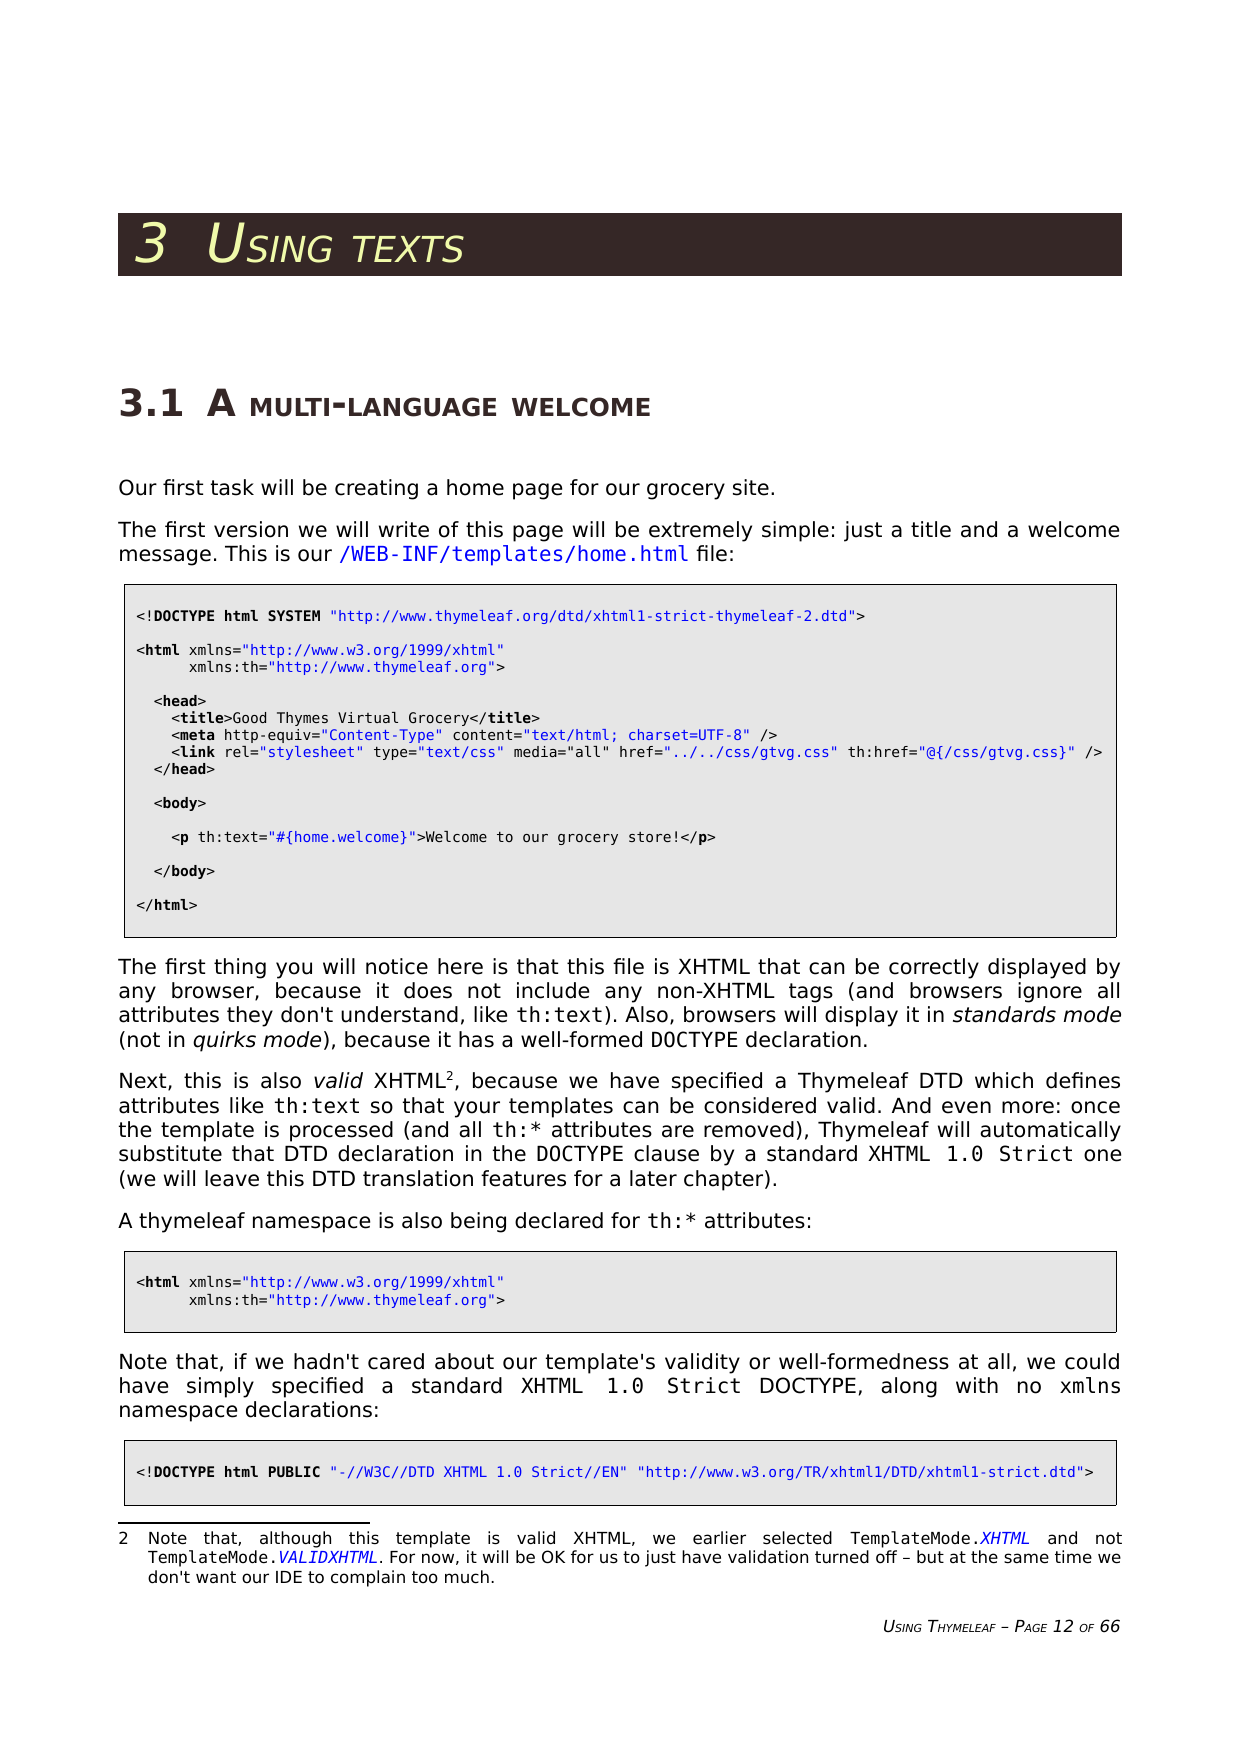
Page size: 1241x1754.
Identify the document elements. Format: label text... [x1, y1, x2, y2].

subtitle A multi-language welcome [118, 382, 1122, 426]
text <!DOCTYPE html SYSTEM "http://www.thymeleaf.org/dtd/xhtml1-strict-thymeleaf-2.dtd"> <html xmlns="http://www.w3.org/1999/xhtml" xmlns:th="http://www.thymeleaf.org"> <head> <title>Good Thymes Virtual Grocery</title> <meta http-equiv="Content-Type" content="text/html; charset=UTF-8" /> <link rel="stylesheet" type="text/css" media="all" href="../../css/gtvg.css" th:href="@{/css/gtvg.css}" /> </head> <body> <p th:text="#{home.welcome}">Welcome to our grocery store!</p> </body> </html> [125, 585, 1116, 937]
text The first version we will write of this page will be extremely simple: just a title and a welcome message. This is our /WEB-INF/templates/home.html file: [118, 518, 1122, 566]
text Our first task will be creating a home page for our grocery site. [118, 476, 1122, 500]
text Note that, if we hadn't cared about our template's validity or well-formedness at all, we could have simply specified a standard XHTML 1.0 Strict DOCTYPE, along with no xmlns namespace declarations: [118, 1350, 1122, 1423]
subtitle Using texts [118, 213, 1122, 276]
text <!DOCTYPE html PUBLIC "-//W3C//DTD XHTML 1.0 Strict//EN" "http://www.w3.org/TR/xhtml1/DTD/xhtml1-strict.dtd"> [125, 1441, 1116, 1505]
text The first thing you will notice here is that this file is XHTML that can be correctly displayed by any browser, because it does not include any non-XHTML tags (and browsers ignore all attributes they don't understand, like th:text). Also, browsers will display it in standards mode (not in quirks mode), because it has a well-formed DOCTYPE declaration. [118, 955, 1122, 1052]
text <html xmlns="http://www.w3.org/1999/xhtml" xmlns:th="http://www.thymeleaf.org"> [125, 1252, 1116, 1332]
text Note that, although this template is valid XHTML, we earlier selected TemplateMode.XHTML and not TemplateMode.VALIDXHTML. For now, it will be OK for us to just have validation turned off – but at the same time we don't want our IDE to complain too much. [118, 1529, 1122, 1587]
text Next, this is also valid XHTML, because we have specified a Thymeleaf DTD which defines attributes like th:text so that your templates can be considered valid. And even more: once the template is processed (and all th:* attributes are removed), Thymeleaf will automatically substitute that DTD declaration in the DOCTYPE clause by a standard XHTML 1.0 Strict one (we will leave this DTD translation features for a later chapter). [118, 1069, 1122, 1191]
text A thymeleaf namespace is also being declared for th:* attributes: [118, 1209, 1122, 1233]
